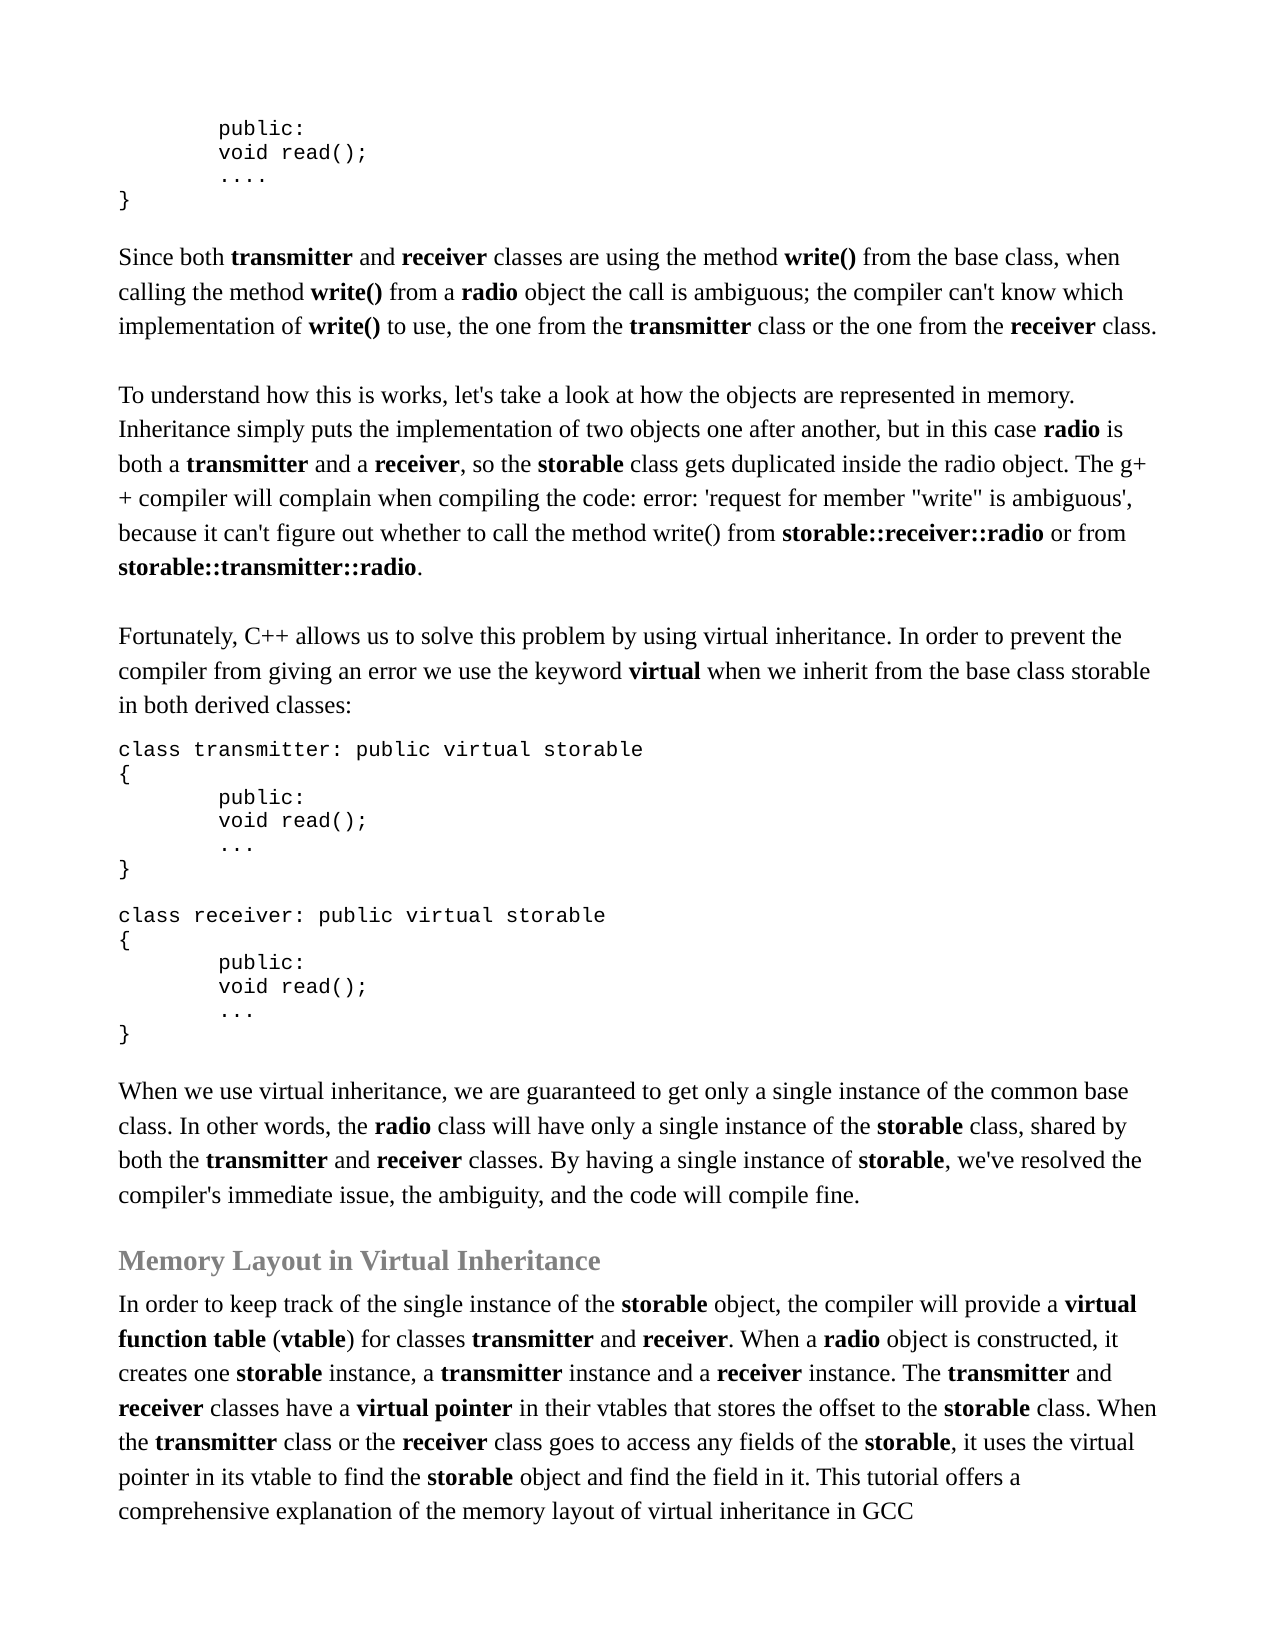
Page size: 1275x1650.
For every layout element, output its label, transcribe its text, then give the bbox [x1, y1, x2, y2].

text .... [118, 165, 1157, 189]
text class transmitter: public virtual storable [118, 739, 1157, 763]
text } [118, 1023, 1157, 1047]
text public: [118, 787, 1157, 810]
text Since both transmitter and receiver classes are using the method write() from the base class, when calling the method write() from a radio object the call is ambiguous; the compiler can't know which implementation of write() to use, the one from the transmitter class or the one from the receiver class. To understand how this is works, let's take a look at how the objects are represented in memory. Inheritance simply puts the implementation of two objects one after another, but in this case radio is both a transmitter and a receiver, so the storable class gets duplicated inside the radio object. The g++ compiler will complain when compiling the code: error: 'request for member "write" is ambiguous', because it can't figure out whether to call the method write() from storable::receiver::radio or from storable::transmitter::radio. Fortunately, C++ allows us to solve this problem by using virtual inheritance. In order to prevent the compiler from giving an error we use the keyword virtual when we inherit from the base class storable in both derived classes: [118, 242, 1157, 719]
text void read(); [118, 976, 1157, 999]
text In order to keep track of the single instance of the storable object, the compiler will provide a virtual function table (vtable) for classes transmitter and receiver. When a radio object is constructed, it creates one storable instance, a transmitter instance and a receiver instance. The transmitter and receiver classes have a virtual pointer in their vtables that stores the offset to the storable class. When the transmitter class or the receiver class goes to access any fields of the storable, it uses the virtual pointer in its vtable to find the storable object and find the field in it. This tutorial offers a comprehensive explanation of the memory layout of virtual inheritance in GCC [118, 1289, 1157, 1525]
text { [118, 929, 1157, 952]
text When we use virtual inheritance, we are guaranteed to get only a single instance of the common base class. In other words, the radio class will have only a single instance of the storable class, shared by both the transmitter and receiver classes. By having a single instance of storable, we've resolved the compiler's immediate issue, the ambiguity, and the code will compile fine. [118, 1076, 1157, 1208]
text } [118, 858, 1157, 881]
text } [118, 189, 1157, 213]
text ... [118, 999, 1157, 1023]
text ... [118, 834, 1157, 858]
subtitle Memory Layout in Virtual Inheritance [118, 1243, 1157, 1277]
text { [118, 763, 1157, 787]
text public: [118, 952, 1157, 976]
text void read(); [118, 142, 1157, 165]
text class receiver: public virtual storable [118, 905, 1157, 929]
text void read(); [118, 810, 1157, 834]
text public: [118, 118, 1157, 142]
